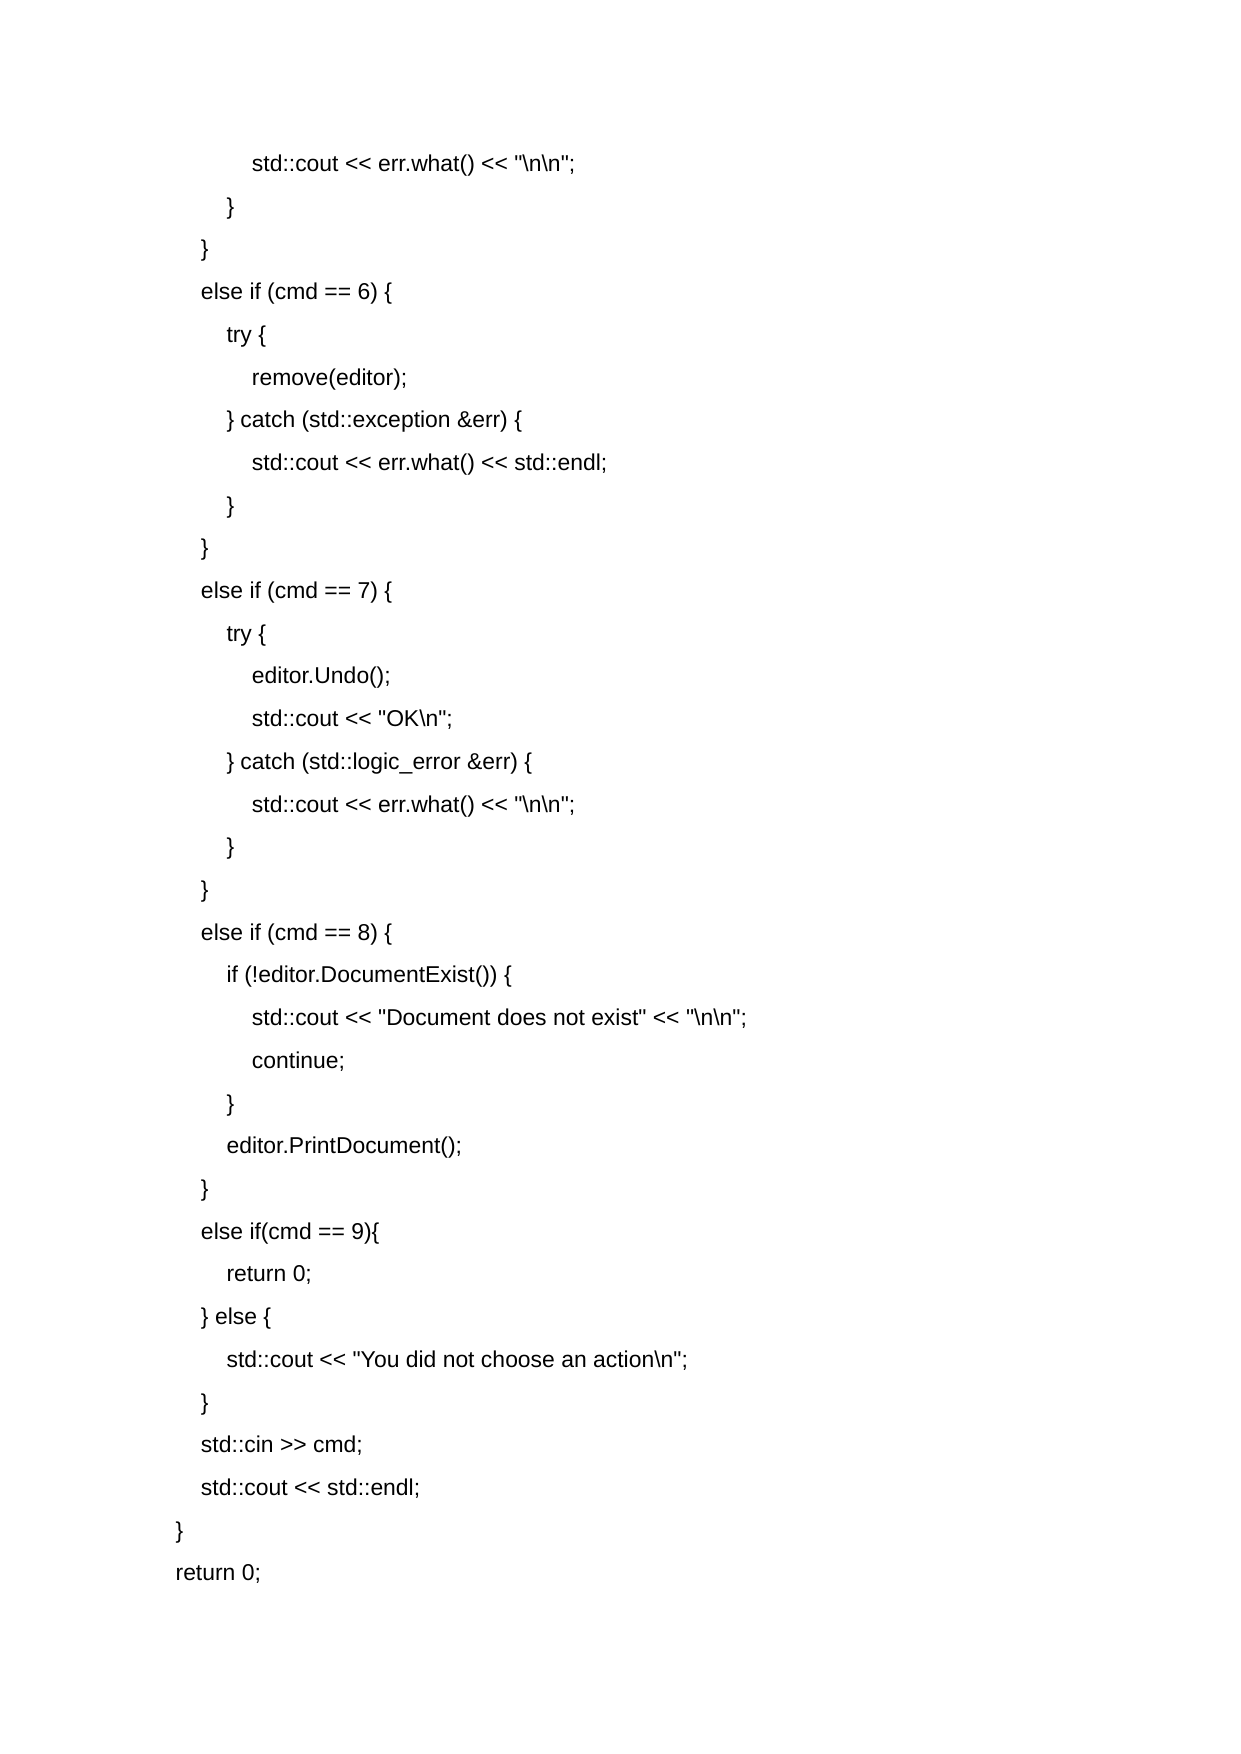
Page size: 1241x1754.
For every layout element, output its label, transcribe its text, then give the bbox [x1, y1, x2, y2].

text continue; [150, 1047, 1090, 1073]
text std::cout << err.what() << std::endl; [150, 449, 1090, 475]
text try { [150, 620, 1090, 646]
text std::cout << err.what() << "\n\n"; [150, 150, 1090, 176]
text } [150, 193, 1090, 219]
text if (!editor.DocumentExist()) { [150, 961, 1090, 988]
text } [150, 876, 1090, 902]
text } [150, 1388, 1090, 1415]
text } catch (std::exception &err) { [150, 406, 1090, 433]
text return 0; [150, 1260, 1090, 1287]
text } catch (std::logic_error &err) { [150, 748, 1090, 774]
text editor.Undo(); [150, 662, 1090, 689]
text std::cout << "OK\n"; [150, 705, 1090, 732]
text } [150, 235, 1090, 262]
text std::cout << err.what() << "\n\n"; [150, 791, 1090, 817]
text remove(editor); [150, 363, 1090, 390]
text try { [150, 321, 1090, 347]
text } [150, 1517, 1090, 1543]
text std::cout << "Document does not exist" << "\n\n"; [150, 1004, 1090, 1031]
text } [150, 492, 1090, 518]
text editor.PrintDocument(); [150, 1132, 1090, 1159]
text } [150, 833, 1090, 860]
text else if (cmd == 6) { [150, 278, 1090, 304]
text return 0; [150, 1559, 1090, 1586]
text else if (cmd == 8) { [150, 919, 1090, 945]
text } [150, 1089, 1090, 1116]
text std::cout << "You did not choose an action\n"; [150, 1346, 1090, 1372]
text std::cout << std::endl; [150, 1474, 1090, 1500]
text } [150, 534, 1090, 561]
text } else { [150, 1303, 1090, 1329]
text else if(cmd == 9){ [150, 1218, 1090, 1244]
text } [150, 1175, 1090, 1201]
text else if (cmd == 7) { [150, 577, 1090, 603]
text std::cin >> cmd; [150, 1431, 1090, 1458]
